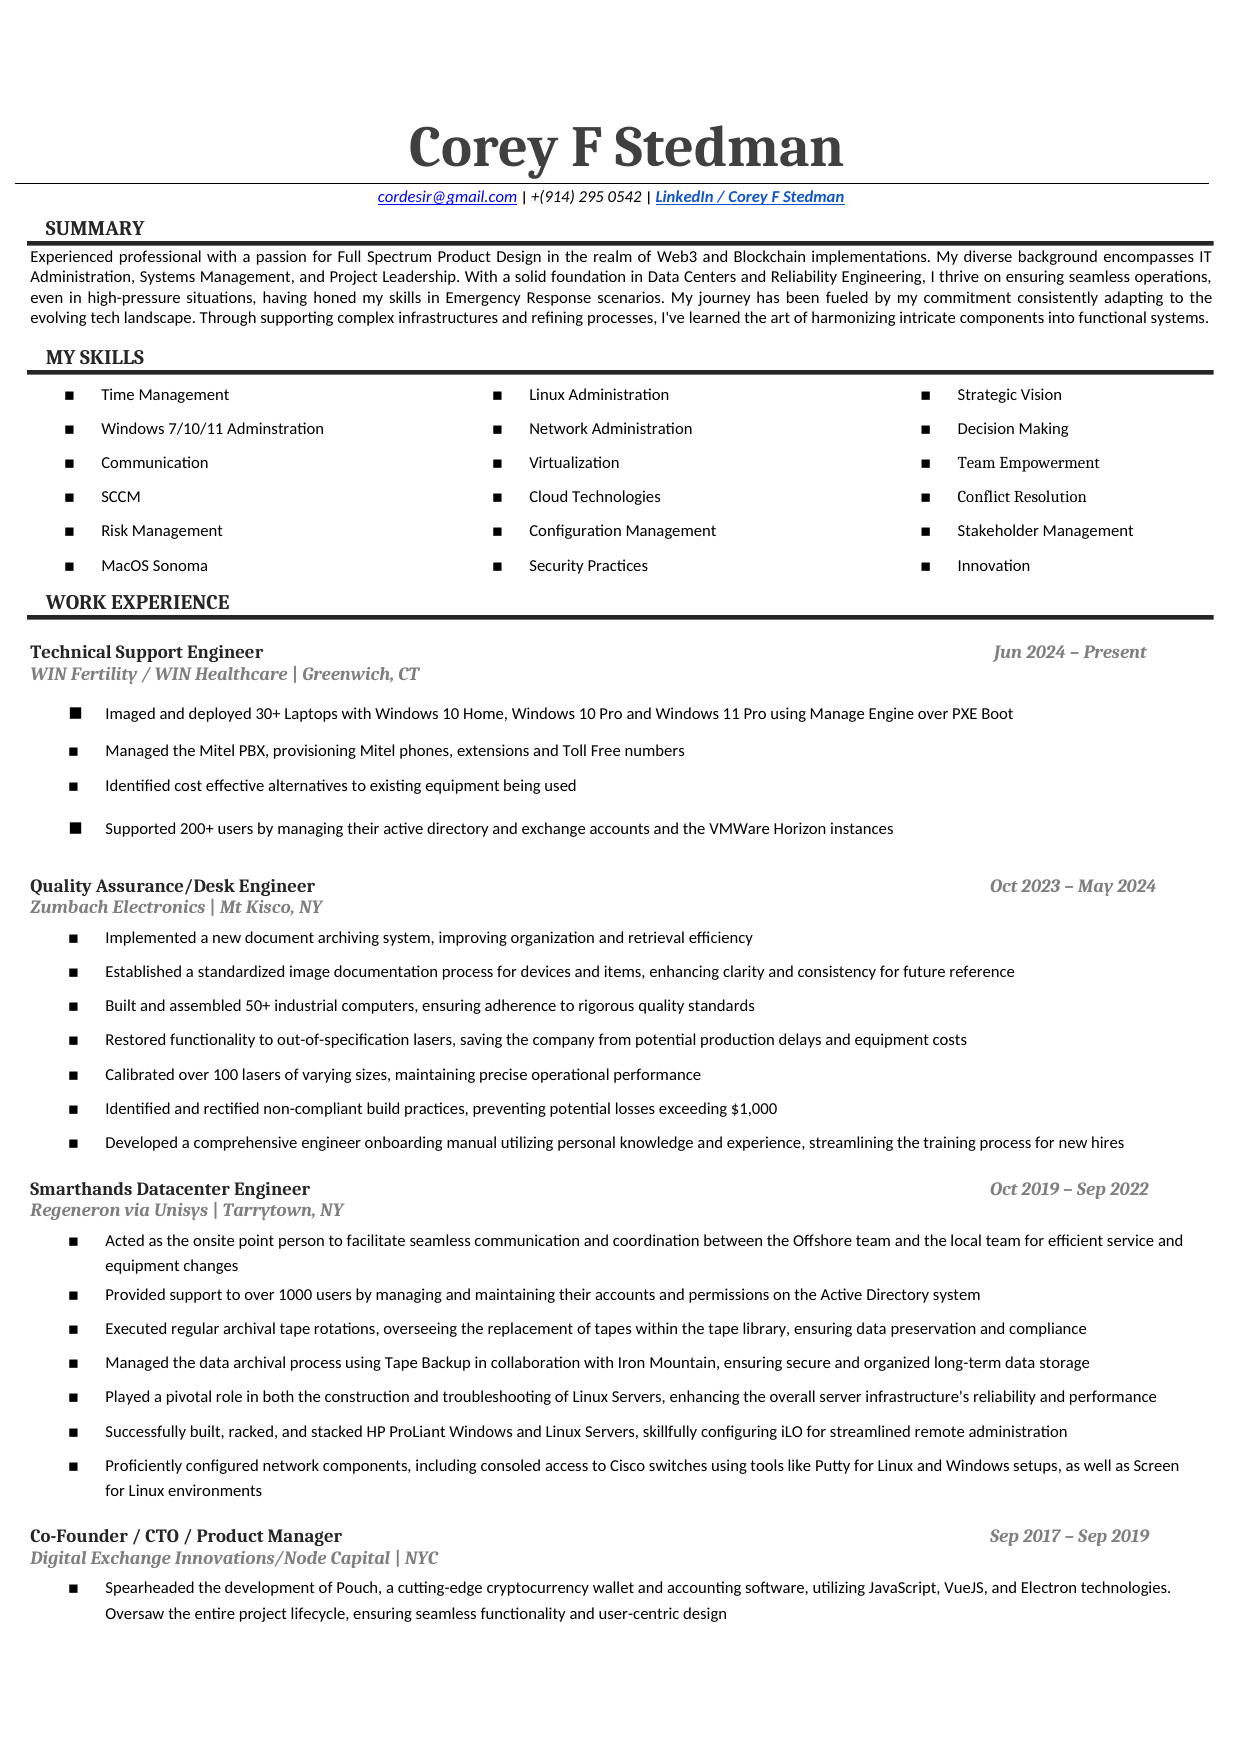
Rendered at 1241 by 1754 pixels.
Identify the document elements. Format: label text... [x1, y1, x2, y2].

table_cell Windows 7/10/11 Adminstration [15, 410, 443, 444]
list Played a pivotal role in both the construction and troubleshooting of Linux Servers, enhancing the overall server infrastructure's reliability and performance [68, 1378, 1195, 1412]
table_header Linux Administration [443, 375, 871, 409]
text Quality Assurance/Desk Engineer Oct 2023 – May 2024 [30, 876, 1195, 897]
list Proficiently configured network components, including consoled access to Cisco switches using tools like Putty for Linux and Windows setups, as well as Screen for Linux environments [68, 1447, 1195, 1501]
table_cell Communication [15, 444, 443, 478]
list Managed the Mitel PBX, provisioning Mitel phones, extensions and Toll Free numbers [68, 732, 1195, 766]
table_cell Stakeholder Management [871, 512, 1217, 546]
list Supported 200+ users by managing their active directory and exchange accounts and the VMWare Horizon instances [68, 801, 1195, 876]
text WIN Fertility / WIN Healthcare | Greenwich, CT [30, 664, 1195, 685]
list Successfully built, racked, and stacked HP ProLiant Windows and Linux Servers, skillfully configuring iLO for streamlined remote administration [68, 1412, 1195, 1447]
list Acted as the onsite point person to facilitate seamless communication and coordination between the Offshore team and the local team for efficient service and equipment changes [68, 1221, 1195, 1276]
subtitle SUMMARY [30, 217, 1209, 241]
list Executed regular archival tape rotations, overseeing the replacement of tapes within the tape library, ensuring data preservation and compliance [68, 1310, 1195, 1344]
list Restored functionality to out-of-specification lasers, saving the company from potential production delays and equipment costs [68, 1021, 1195, 1055]
list Built and assembled 50+ industrial computers, ensuring adherence to rigorous quality standards [68, 987, 1195, 1021]
table_cell Decision Making [871, 410, 1217, 444]
table_cell Virtualization [443, 444, 871, 478]
text Smarthands Datacenter Engineer Oct 2019 – Sep 2022 [30, 1178, 1195, 1200]
text Technical Support Engineer Jun 2024 – Present [30, 621, 1195, 664]
text Regeneron via Unisys | Tarrytown, NY [30, 1200, 1195, 1221]
table_cell SCCM [15, 478, 443, 512]
list Developed a comprehensive engineer onboarding manual utilizing personal knowledge and experience, streamlining the training process for new hires [68, 1124, 1195, 1158]
list Managed the data archival process using Tape Backup in collaboration with Iron Mountain, ensuring secure and organized long-term data storage [68, 1344, 1195, 1378]
table_cell Team Empowerment [871, 444, 1217, 478]
text Digital Exchange Innovations/Node Capital | NYC [30, 1548, 1195, 1569]
list Identified and rectified non-compliant build practices, preventing potential losses exceeding $1,000 [68, 1089, 1195, 1124]
text Zumbach Electronics | Mt Kisco, NY [30, 897, 1195, 919]
table_header Time Management [15, 375, 443, 409]
list Established a standardized image documentation process for devices and items, enhancing clarity and consistency for future reference [68, 953, 1195, 987]
list Imaged and deployed 30+ Laptops with Windows 10 Home, Windows 10 Pro and Windows 11 Pro using Manage Engine over PXE Boot [68, 685, 1195, 732]
text Experienced professional with a passion for Full Spectrum Product Design in the realm of Web3 and Blockchain implementations. My diverse background encompasses IT Administration, Systems Management, and Project Leadership. With a solid foundation in Data Centers and Reliability Engineering, I thrive on ensuring seamless operations, even in high-pressure situations, having honed my skills in Emergency Response scenarios. My journey has been fueled by my commitment consistently adapting to the evolving tech landscape. Through supporting complex infrastructures and refining processes, I've learned the art of harmonizing intricate components into functional systems. [30, 246, 1214, 328]
table_cell Network Administration [443, 410, 871, 444]
list Provided support to over 1000 users by managing and maintaining their accounts and permissions on the Active Directory system [68, 1276, 1195, 1310]
table_cell Cloud Technologies [443, 478, 871, 512]
table_cell MacOS Sonoma [15, 546, 443, 580]
list Calibrated over 100 lasers of varying sizes, maintaining precise operational performance [68, 1055, 1195, 1089]
table_cell Conflict Resolution [871, 478, 1217, 512]
table_cell Risk Management [15, 512, 443, 546]
list Identified cost effective alternatives to existing equipment being used [68, 766, 1195, 801]
table_header Strategic Vision [871, 375, 1217, 409]
text Co-Founder / CTO / Product Manager Sep 2017 – Sep 2019 [30, 1526, 1195, 1548]
table_cell Configuration Management [443, 512, 871, 546]
subtitle MY SKILLS [30, 346, 1209, 370]
text cordesir@gmail.com | +(914) 295 0542 | LinkedIn / Corey F Stedman [15, 184, 1209, 206]
subtitle Corey F Stedman [30, 113, 1209, 181]
table_cell Innovation [871, 546, 1217, 580]
subtitle WORK EXPERIENCE [30, 591, 1209, 615]
list Implemented a new document archiving system, improving organization and retrieval efficiency [68, 919, 1195, 953]
table_cell Security Practices [443, 546, 871, 580]
list Spearheaded the development of Pouch, a cutting-edge cryptocurrency wallet and accounting software, utilizing JavaScript, VueJS, and Electron technologies. Oversaw the entire project lifecycle, ensuring seamless functionality and user-centric design [68, 1569, 1195, 1624]
